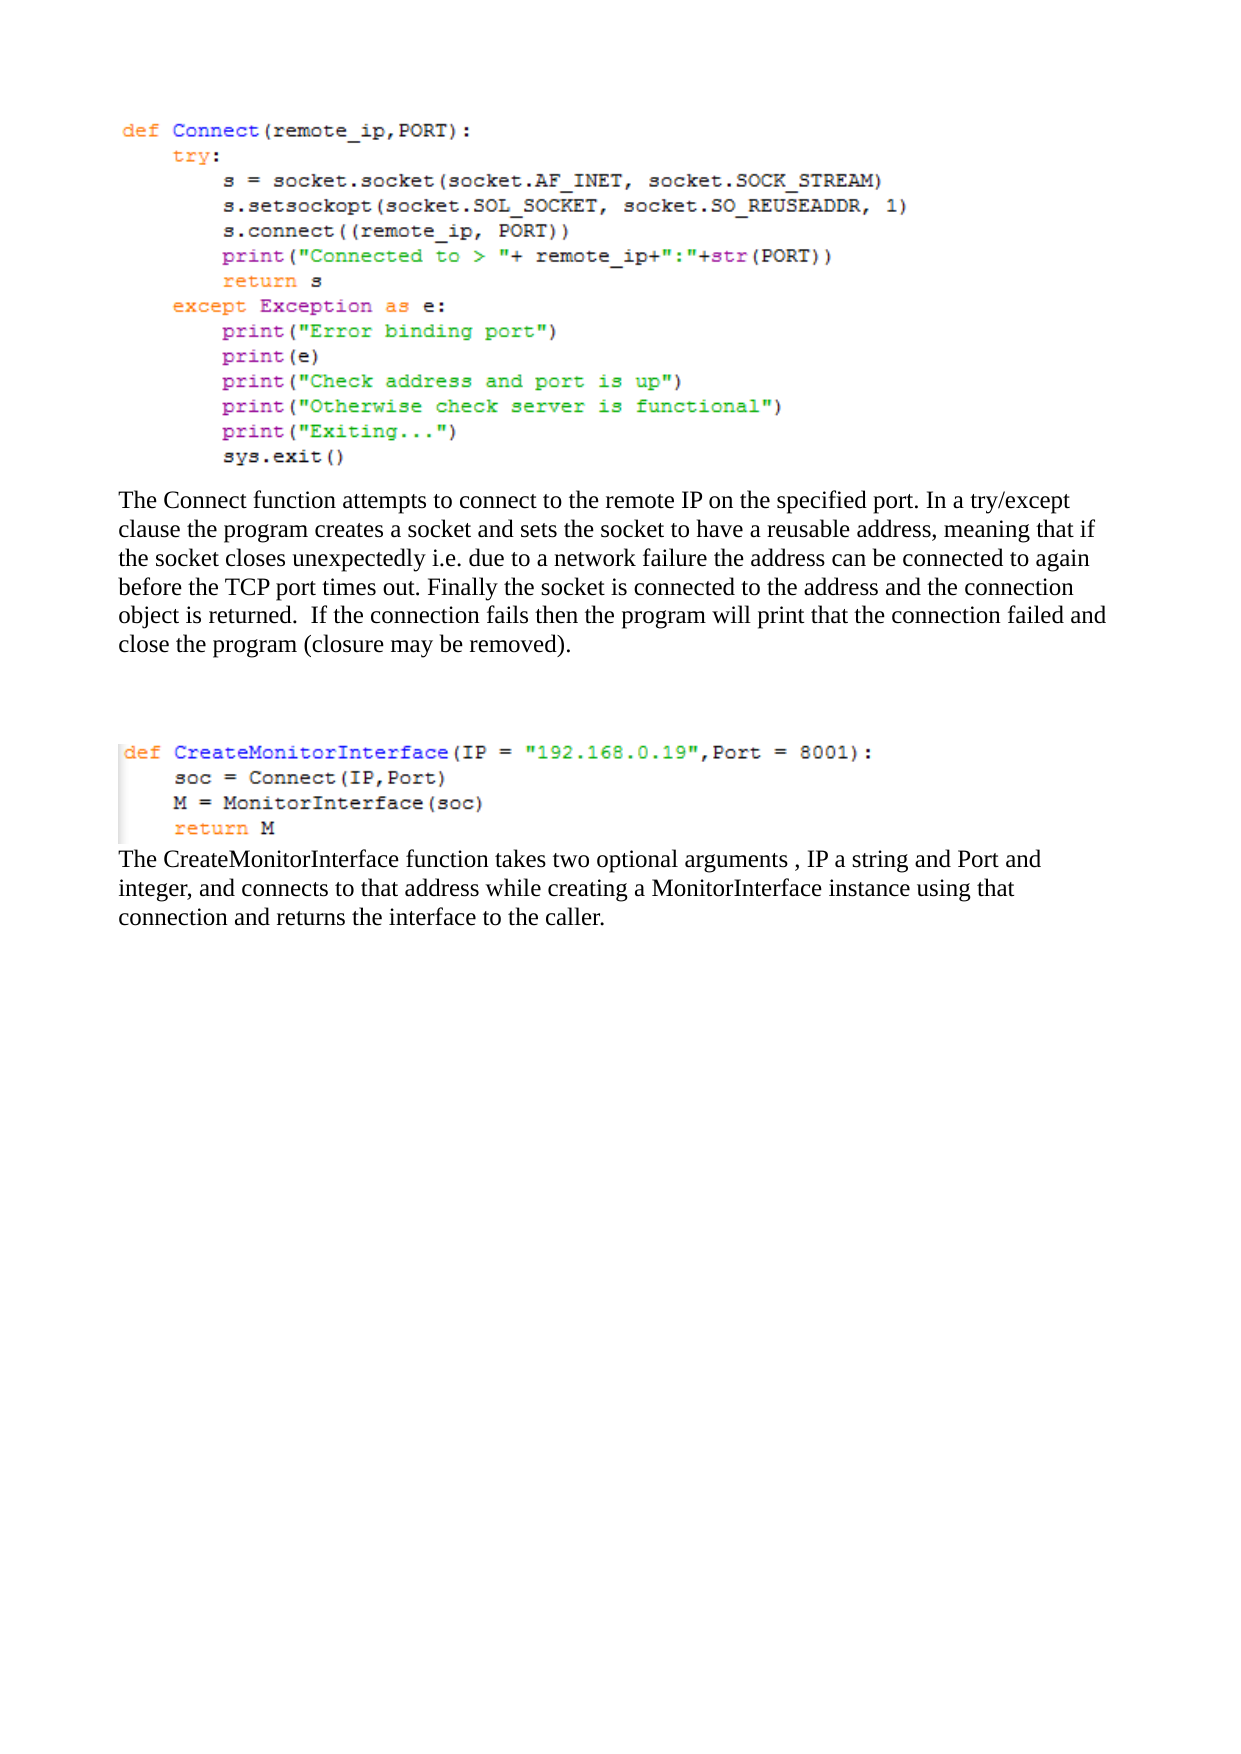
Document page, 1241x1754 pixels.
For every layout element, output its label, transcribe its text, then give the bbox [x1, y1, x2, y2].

picture [118, 744, 873, 844]
text The CreateMonitorInterface function takes two optional arguments , IP a string and Port and integer, and connects to that address while creating a MonitorInterface instance using that connection and returns the interface to the caller. [118, 744, 1122, 930]
text The Connect function attempts to connect to the remote IP on the specified port. In a try/except clause the program creates a socket and sets the socket to have a reusable address, meaning that if the socket closes unexpectedly i.e. due to a network failure the address can be connected to again before the TCP port times out. Finally the socket is connected to the address and the connection object is returned. If the connection fails then the program will print that the connection failed and close the program (closure may be removed). [118, 118, 1122, 658]
picture [118, 118, 914, 486]
